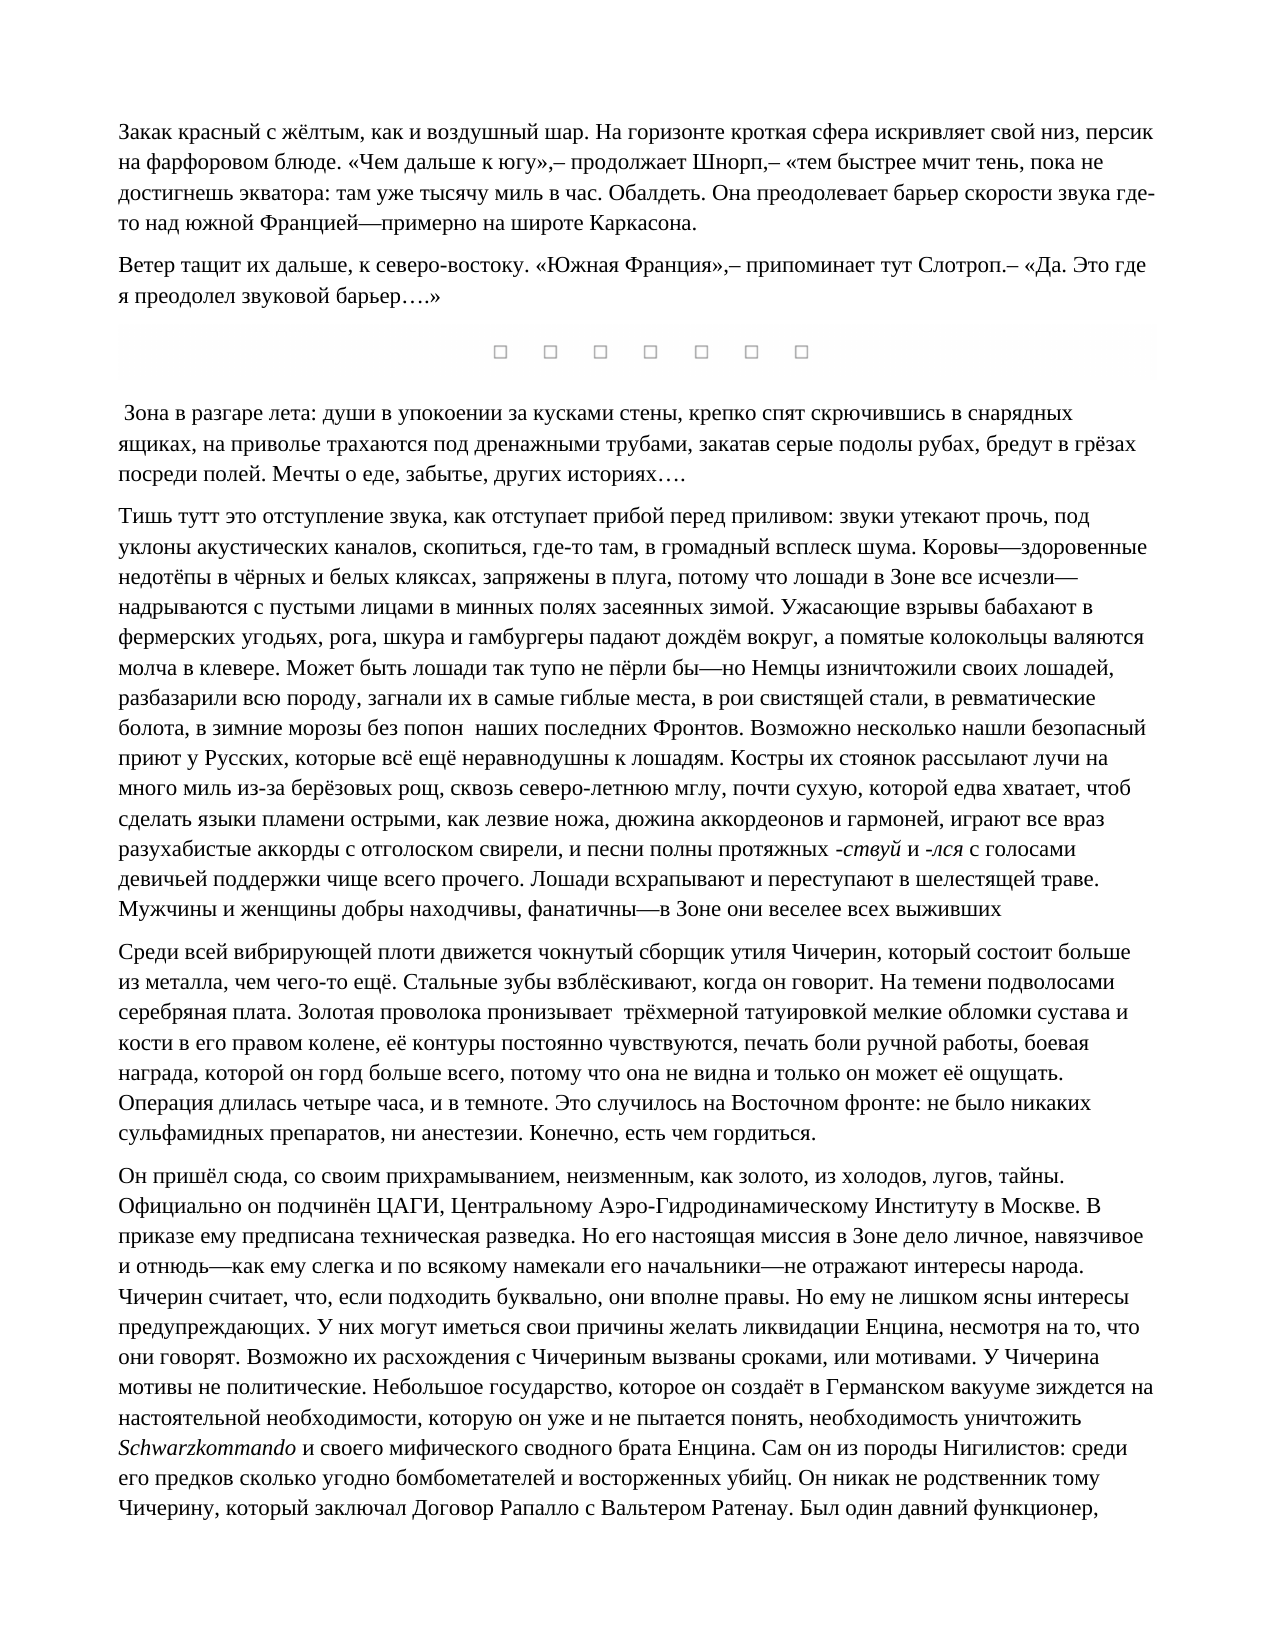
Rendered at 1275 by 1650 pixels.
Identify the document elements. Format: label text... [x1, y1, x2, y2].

text Среди всей вибрирующей плоти движется чокнутый сборщик утиля Чичерин, который состоит больше из металла, чем чего-то ещё. Стальные зубы взблёскивают, когда он говорит. На темени подволосами серебряная плата. Золотая проволока пронизывает трёхмерной татуировкой мелкие обломки сустава и кости в его правом колене, её контуры постоянно чувствуются, печать боли ручной работы, боевая награда, которой он горд больше всего, потому что она не видна и только он может её ощущать. Операция длилась четыре часа, и в темноте. Это случилось на Восточном фронте: не было никаких сульфамидных препаратов, ни анестезии. Конечно, есть чем гордиться. [118, 938, 1157, 1146]
text Зона в разгаре лета: души в упокоении за кусками стены, крепко спят скрючившись в снарядных ящиках, на приволье трахаются под дренажными трубами, закатав серые подолы рубах, бредут в грёзах посреди полей. Мечты о еде, забытье, других историях…. [118, 380, 1157, 486]
text Закак красный с жёлтым, как и воздушный шар. На горизонте кроткая сфера искривляет свой низ, персик на фарфоровом блюде. «Чем дальше к югу»,– продолжает Шнорп,– «тем быстрее мчит тень, пока не достигнешь экватора: там уже тысячу миль в час. Обалдеть. Она преодолевает барьер скорости звука где-то над южной Францией—примерно на широте Каркасона. [118, 118, 1157, 235]
text Ветер тащит их дальше, к северо-востоку. «Южная Франция»,– припоминает тут Слотроп.– «Да. Это где я преодолел звуковой барьер….» [118, 251, 1157, 308]
text Тишь тутт это отступление звука, как отступает прибой перед приливом: звуки утекают прочь, под уклоны акустических каналов, скопиться, где-то там, в громадный всплеск шума. Коровы—здоровенные недотёпы в чёрных и белых кляксах, запряжены в плуга, потому что лошади в Зоне все исчезли—надрываются с пустыми лицами в минных полях засеянных зимой. Ужасающие взрывы бабахают в фермерских угодьях, рога, шкура и гамбургеры падают дождём вокруг, а помятые колокольцы валяются молча в клевере. Может быть лошади так тупо не пёрли бы—но Немцы изничтожили своих лошадей, разбазарили всю породу, загнали их в самые гиблые места, в рои свистящей стали, в ревматические болота, в зимние морозы без попон наших последних Фронтов. Возможно несколько нашли безопасный приют у Русских, которые всё ещё неравнодушны к лошадям. Костры их стоянок рассылают лучи на много миль из-за берёзовых рощ, сквозь северо-летнюю мглу, почти сухую, которой едва хватает, чтоб сделать языки пламени острыми, как лезвие ножа, дюжина аккордеонов и гармоней, играют все враз разухабистые аккорды с отголоском свирели, и песни полны протяжных -ствуй и -лся с голосами девичьей поддержки чище всего прочего. Лошади всхрапывают и переступают в шелестящей траве. Мужчины и женщины добры находчивы, фанатичны—в Зоне они веселее всех выживших [118, 503, 1157, 922]
text Он пришёл сюда, со своим прихрамыванием, неизменным, как золото, из холодов, лугов, тайны. Официально он подчинён ЦАГИ, Центральному Аэро-Гидродинамическому Институту в Москве. В приказе ему предписана техническая разведка. Но его настоящая миссия в Зоне дело личное, навязчивое и отнюдь—как ему слегка и по всякому намекали его начальники—не отражают интересы народа. Чичерин считает, что, если подходить буквально, они вполне правы. Но ему не лишком ясны интересы предупреждающих. У них могут иметься свои причины желать ликвидации Енцина, несмотря на то, что они говорят. Возможно их расхождения с Чичериным вызваны сроками, или мотивами. У Чичерина мотивы не политические. Небольшое государство, которое он создаёт в Германском вакууме зиждется на настоятельной необходимости, которую он уже и не пытается понять, необходимость уничтожить Schwarzkommando и своего мифического сводного брата Енцина. Сам он из породы Нигилистов: среди его предков сколько угодно бомбометателей и восторженных убийц. Он никак не родственник тому Чичерину, который заключал Договор Рапалло с Вальтером Ратенау. Был один давний функционер, [118, 1162, 1157, 1521]
picture [118, 324, 1157, 380]
